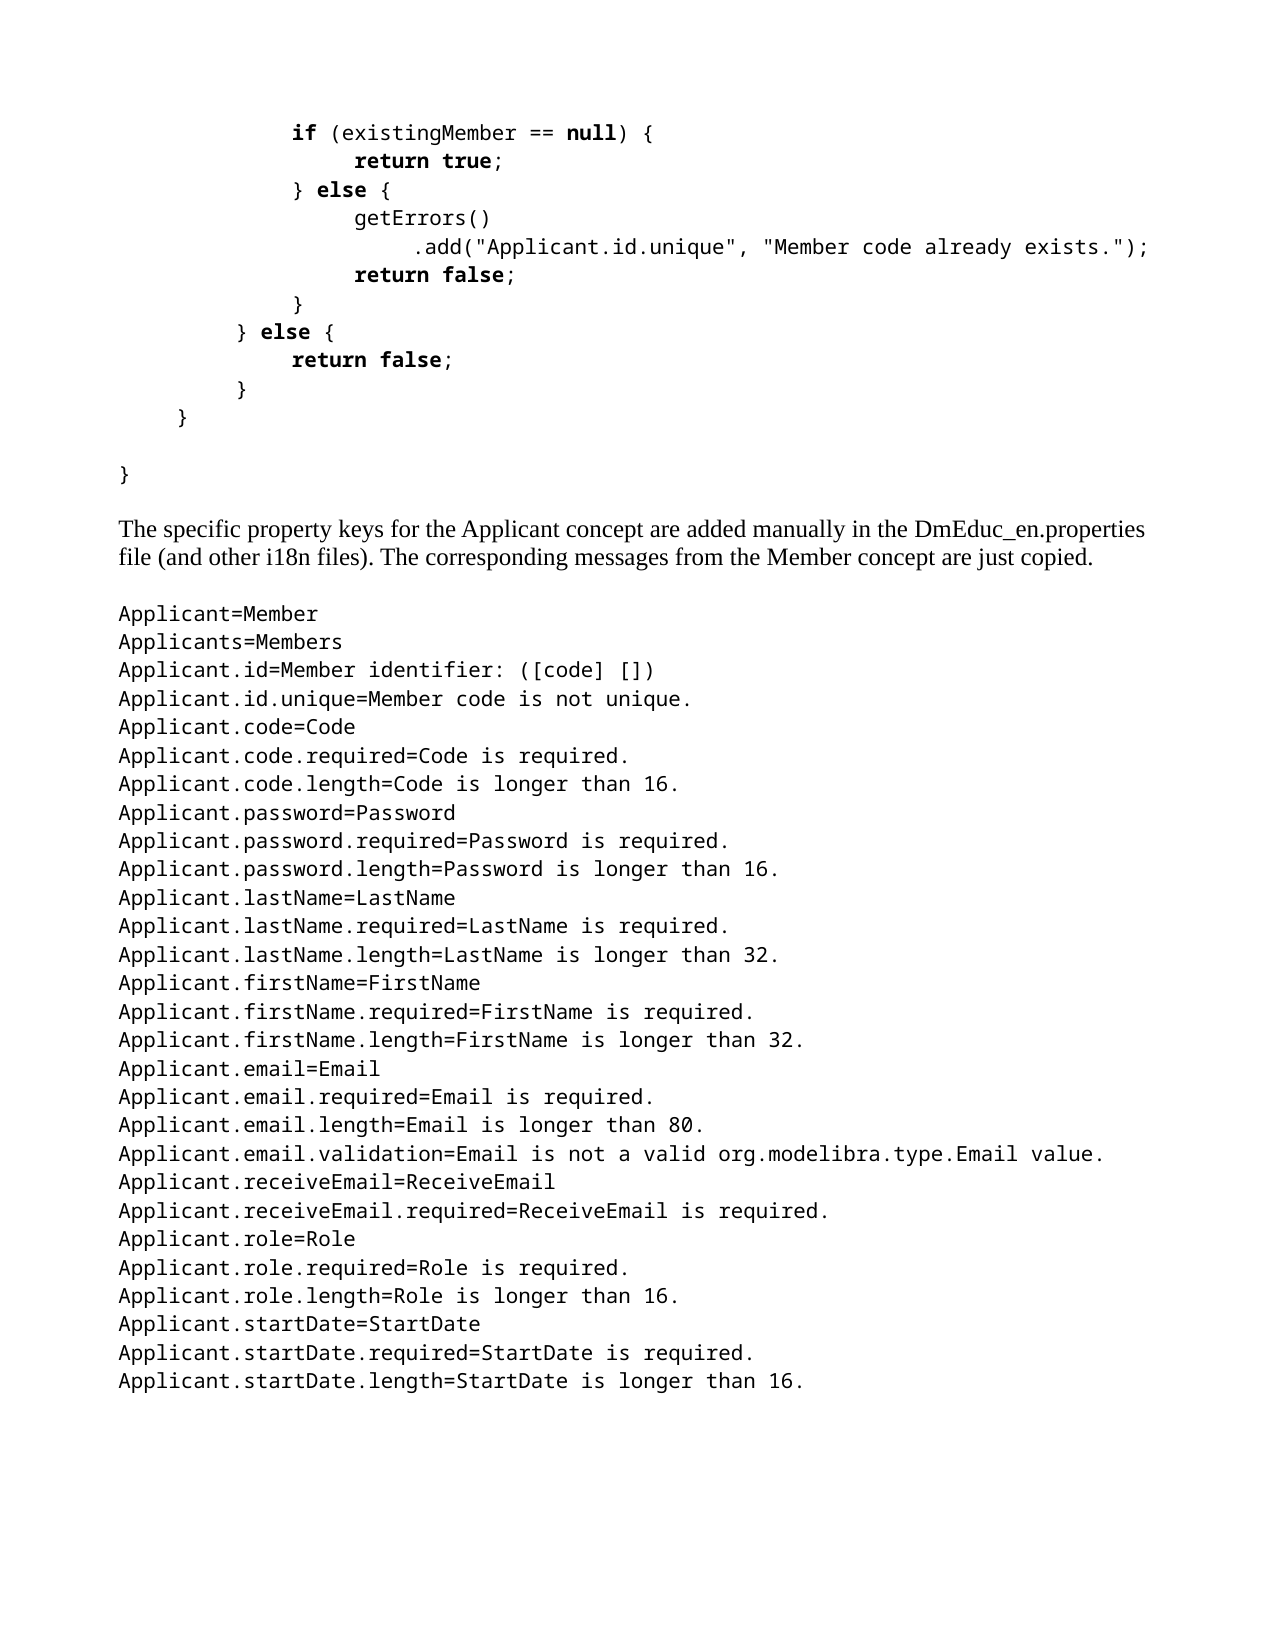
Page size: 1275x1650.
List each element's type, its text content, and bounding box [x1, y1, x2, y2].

text Applicant.receiveEmail.required=ReceiveEmail is required. [118, 1196, 1157, 1224]
text Applicant.startDate.length=StartDate is longer than 16. [118, 1366, 1157, 1395]
text Applicant.code=Code [118, 712, 1157, 741]
text Applicant.id=Member identifier: ([code] []) [118, 656, 1157, 684]
text Applicant=Member [118, 599, 1157, 627]
text } [118, 289, 1157, 317]
text Applicant.email=Email [118, 1054, 1157, 1082]
text getErrors() [118, 203, 1157, 232]
text } [118, 459, 1157, 488]
text .add("Applicant.id.unique", "Member code already exists."); [118, 232, 1157, 260]
text Applicant.email.validation=Email is not a valid org.modelibra.type.Email value. [118, 1139, 1157, 1167]
text Applicant.firstName.length=FirstName is longer than 32. [118, 1025, 1157, 1054]
text Applicant.email.length=Email is longer than 80. [118, 1111, 1157, 1139]
text return true; [118, 147, 1157, 175]
text Applicant.code.length=Code is longer than 16. [118, 769, 1157, 798]
text Applicant.startDate.required=StartDate is required. [118, 1338, 1157, 1366]
text } [118, 402, 1157, 431]
text Applicant.role.required=Role is required. [118, 1253, 1157, 1281]
text Applicant.password.required=Password is required. [118, 826, 1157, 854]
text return false; [118, 346, 1157, 374]
text if (existingMember == null) { [118, 118, 1157, 147]
text } [118, 374, 1157, 402]
text Applicant.role=Role [118, 1224, 1157, 1253]
text Applicant.role.length=Role is longer than 16. [118, 1281, 1157, 1309]
text Applicant.firstName.required=FirstName is required. [118, 997, 1157, 1025]
text Applicant.password=Password [118, 798, 1157, 826]
text Applicant.receiveEmail=ReceiveEmail [118, 1167, 1157, 1196]
text Applicant.email.required=Email is required. [118, 1082, 1157, 1111]
text The specific property keys for the Applicant concept are added manually in the DmEduc_en.properties file (and other i18n files). The corresponding messages from the Member concept are just copied. [118, 516, 1157, 571]
text Applicant.lastName.required=LastName is required. [118, 911, 1157, 940]
text return false; [118, 260, 1157, 289]
text Applicants=Members [118, 627, 1157, 656]
text Applicant.lastName.length=LastName is longer than 32. [118, 940, 1157, 968]
text Applicant.code.required=Code is required. [118, 741, 1157, 769]
text Applicant.password.length=Password is longer than 16. [118, 854, 1157, 883]
text Applicant.id.unique=Member code is not unique. [118, 684, 1157, 712]
text } else { [118, 317, 1157, 346]
text Applicant.lastName=LastName [118, 883, 1157, 911]
text Applicant.firstName=FirstName [118, 968, 1157, 997]
text Applicant.startDate=StartDate [118, 1309, 1157, 1338]
text } else { [118, 175, 1157, 203]
